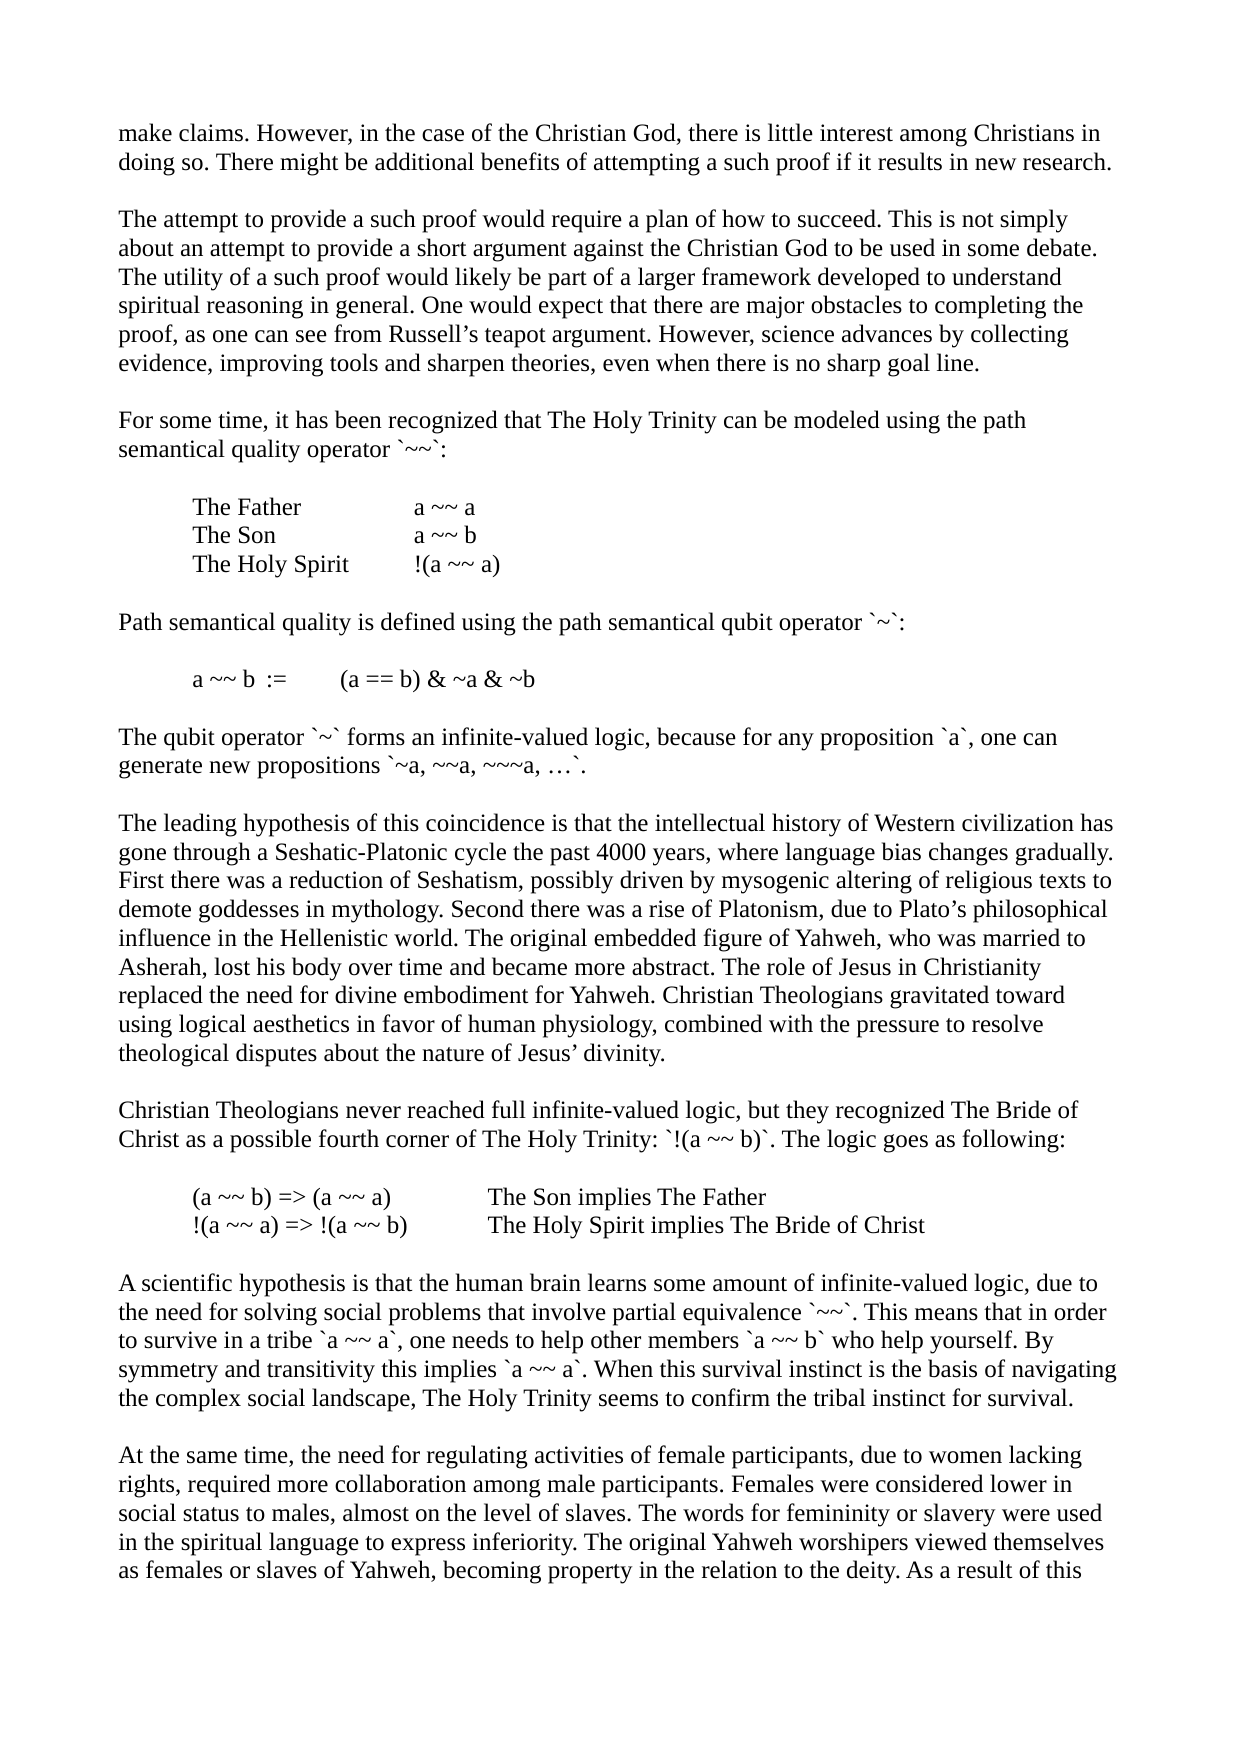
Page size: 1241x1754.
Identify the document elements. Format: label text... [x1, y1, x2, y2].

text The Father a ~~ a [118, 492, 1122, 521]
text The Holy Spirit !(a ~~ a) [118, 549, 1122, 578]
text a ~~ b := (a == b) & ~a & ~b [118, 664, 1122, 693]
text The qubit operator `~` forms an infinite-valued logic, because for any proposition `a`, one can generate new propositions `~a, ~~a, ~~~a, …`. [118, 722, 1122, 779]
text The Son a ~~ b [118, 521, 1122, 549]
text At the same time, the need for regulating activities of female participants, due to women lacking rights, required more collaboration among male participants. Females were considered lower in social status to males, almost on the level of slaves. The words for femininity or slavery were used in the spiritual language to express inferiority. The original Yahweh worshipers viewed themselves as females or slaves of Yahweh, becoming property in the relation to the deity. As a result of this [118, 1441, 1122, 1584]
text (a ~~ b) => (a ~~ a) The Son implies The Father [118, 1182, 1122, 1211]
text make claims. However, in the case of the Christian God, there is little interest among Christians in doing so. There might be additional benefits of attempting a such proof if it results in new research. [118, 118, 1122, 176]
text A scientific hypothesis is that the human brain learns some amount of infinite-valued logic, due to the need for solving social problems that involve partial equivalence `~~`. This means that in order to survive in a tribe `a ~~ a`, one needs to help other members `a ~~ b` who help yourself. By symmetry and transitivity this implies `a ~~ a`. When this survival instinct is the basis of navigating the complex social landscape, The Holy Trinity seems to confirm the tribal instinct for survival. [118, 1268, 1122, 1412]
text The attempt to provide a such proof would require a plan of how to succeed. This is not simply about an attempt to provide a short argument against the Christian God to be used in some debate. The utility of a such proof would likely be part of a larger framework developed to understand spiritual reasoning in general. One would expect that there are major obstacles to completing the proof, as one can see from Russell’s teapot argument. However, science advances by collecting evidence, improving tools and sharpen theories, even when there is no sharp goal line. [118, 204, 1122, 377]
text For some time, it has been recognized that The Holy Trinity can be modeled using the path semantical quality operator `~~`: [118, 406, 1122, 463]
text !(a ~~ a) => !(a ~~ b) The Holy Spirit implies The Bride of Christ [118, 1211, 1122, 1239]
text The leading hypothesis of this coincidence is that the intellectual history of Western civilization has gone through a Seshatic-Platonic cycle the past 4000 years, where language bias changes gradually. First there was a reduction of Seshatism, possibly driven by mysogenic altering of religious texts to demote goddesses in mythology. Second there was a rise of Platonism, due to Plato’s philosophical influence in the Hellenistic world. The original embedded figure of Yahweh, who was married to Asherah, lost his body over time and became more abstract. The role of Jesus in Christianity replaced the need for divine embodiment for Yahweh. Christian Theologians gravitated toward using logical aesthetics in favor of human physiology, combined with the pressure to resolve theological disputes about the nature of Jesus’ divinity. [118, 808, 1122, 1067]
text Christian Theologians never reached full infinite-valued logic, but they recognized The Bride of Christ as a possible fourth corner of The Holy Trinity: `!(a ~~ b)`. The logic goes as following: [118, 1096, 1122, 1153]
text Path semantical quality is defined using the path semantical qubit operator `~`: [118, 607, 1122, 636]
